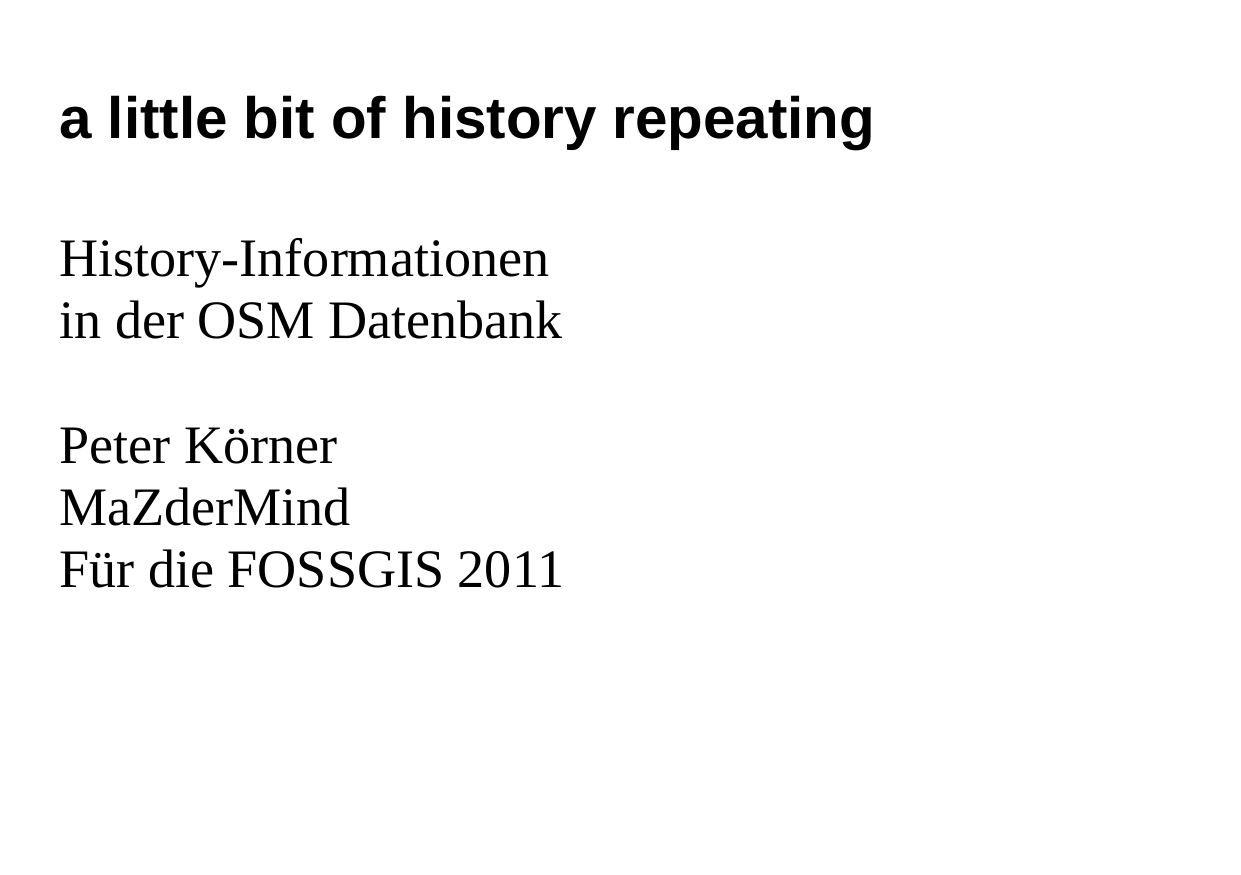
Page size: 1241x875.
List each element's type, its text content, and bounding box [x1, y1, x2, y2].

text in der OSM Datenbank [59, 288, 1181, 351]
subtitle a little bit of history repeating [59, 84, 1181, 151]
text Peter Körner [59, 413, 1181, 475]
text MaZderMind [59, 475, 1181, 537]
text History-Informationen [59, 226, 1181, 288]
text Für die FOSSGIS 2011 [59, 537, 1181, 600]
